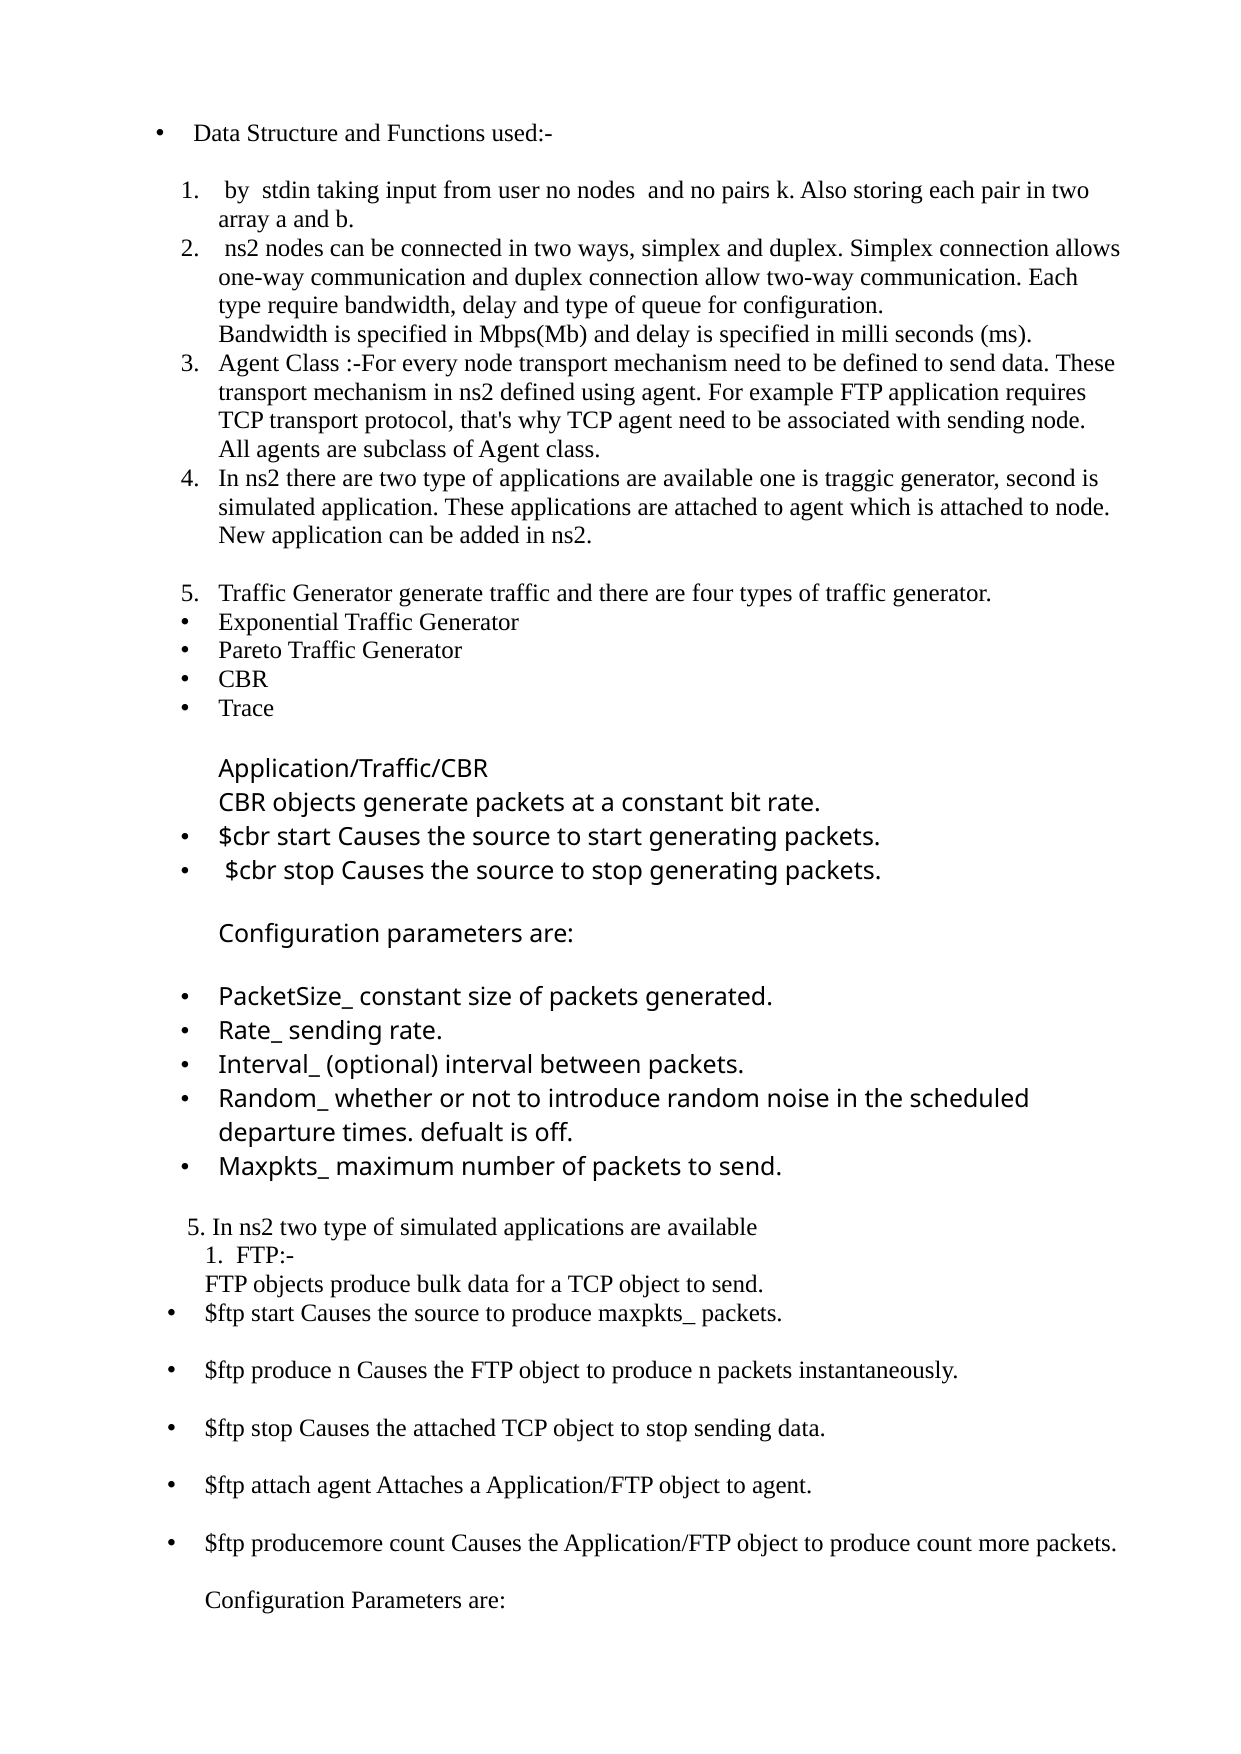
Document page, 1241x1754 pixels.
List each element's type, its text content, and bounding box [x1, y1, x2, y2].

list Exponential Traffic Generator [181, 607, 1122, 636]
list $cbr start Causes the source to start generating packets. [181, 819, 1122, 853]
list $ftp stop Causes the attached TCP object to stop sending data. [167, 1413, 1122, 1442]
list PacketSize_ constant size of packets generated. [181, 978, 1122, 1012]
list Data Structure and Functions used:- [156, 118, 1122, 147]
list $cbr stop Causes the source to stop generating packets. [181, 853, 1122, 887]
list In ns2 there are two type of applications are available one is traggic generator, second is simulated application. These applications are attached to agent which is attached to node. New application can be added in ns2. [181, 463, 1122, 549]
text 5. In ns2 two type of simulated applications are available [118, 1212, 1122, 1240]
list Interval_ (optional) interval between packets. [181, 1047, 1122, 1081]
list 1. FTP:- [167, 1240, 1122, 1269]
list $ftp start Causes the source to produce maxpkts_ packets. [167, 1298, 1122, 1327]
list CBR [181, 664, 1122, 693]
list Application/Traffic/CBR [181, 751, 1122, 785]
list $ftp attach agent Attaches a Application/FTP object to agent. [167, 1470, 1122, 1499]
list Rate_ sending rate. [181, 1012, 1122, 1047]
list Traffic Generator generate traffic and there are four types of traffic generator. [181, 578, 1122, 607]
list Pareto Traffic Generator [181, 636, 1122, 664]
list FTP objects produce bulk data for a TCP object to send. [167, 1269, 1122, 1298]
list Trace [181, 693, 1122, 722]
list ns2 nodes can be connected in two ways, simplex and duplex. Simplex connection allows one-way communication and duplex connection allow two-way communication. Each type require bandwidth, delay and type of queue for configuration. [181, 233, 1122, 319]
list by stdin taking input from user no nodes and no pairs k. Also storing each pair in two array a and b. [181, 176, 1122, 233]
list Maxpkts_ maximum number of packets to send. [181, 1149, 1122, 1183]
list Configuration parameters are: [181, 916, 1122, 950]
list Agent Class :-For every node transport mechanism need to be defined to send data. These transport mechanism in ns2 defined using agent. For example FTP application requires TCP transport protocol, that's why TCP agent need to be associated with sending node. All agents are subclass of Agent class. [181, 348, 1122, 463]
list CBR objects generate packets at a constant bit rate. [181, 785, 1122, 819]
list Bandwidth is specified in Mbps(Mb) and delay is specified in milli seconds (ms). [181, 319, 1122, 348]
list $ftp producemore count Causes the Application/FTP object to produce count more packets. [167, 1528, 1122, 1557]
list $ftp produce n Causes the FTP object to produce n packets instantaneously. [167, 1355, 1122, 1384]
list Random_ whether or not to introduce random noise in the scheduled departure times. defualt is off. [181, 1081, 1122, 1149]
list Configuration Parameters are: [167, 1585, 1122, 1614]
